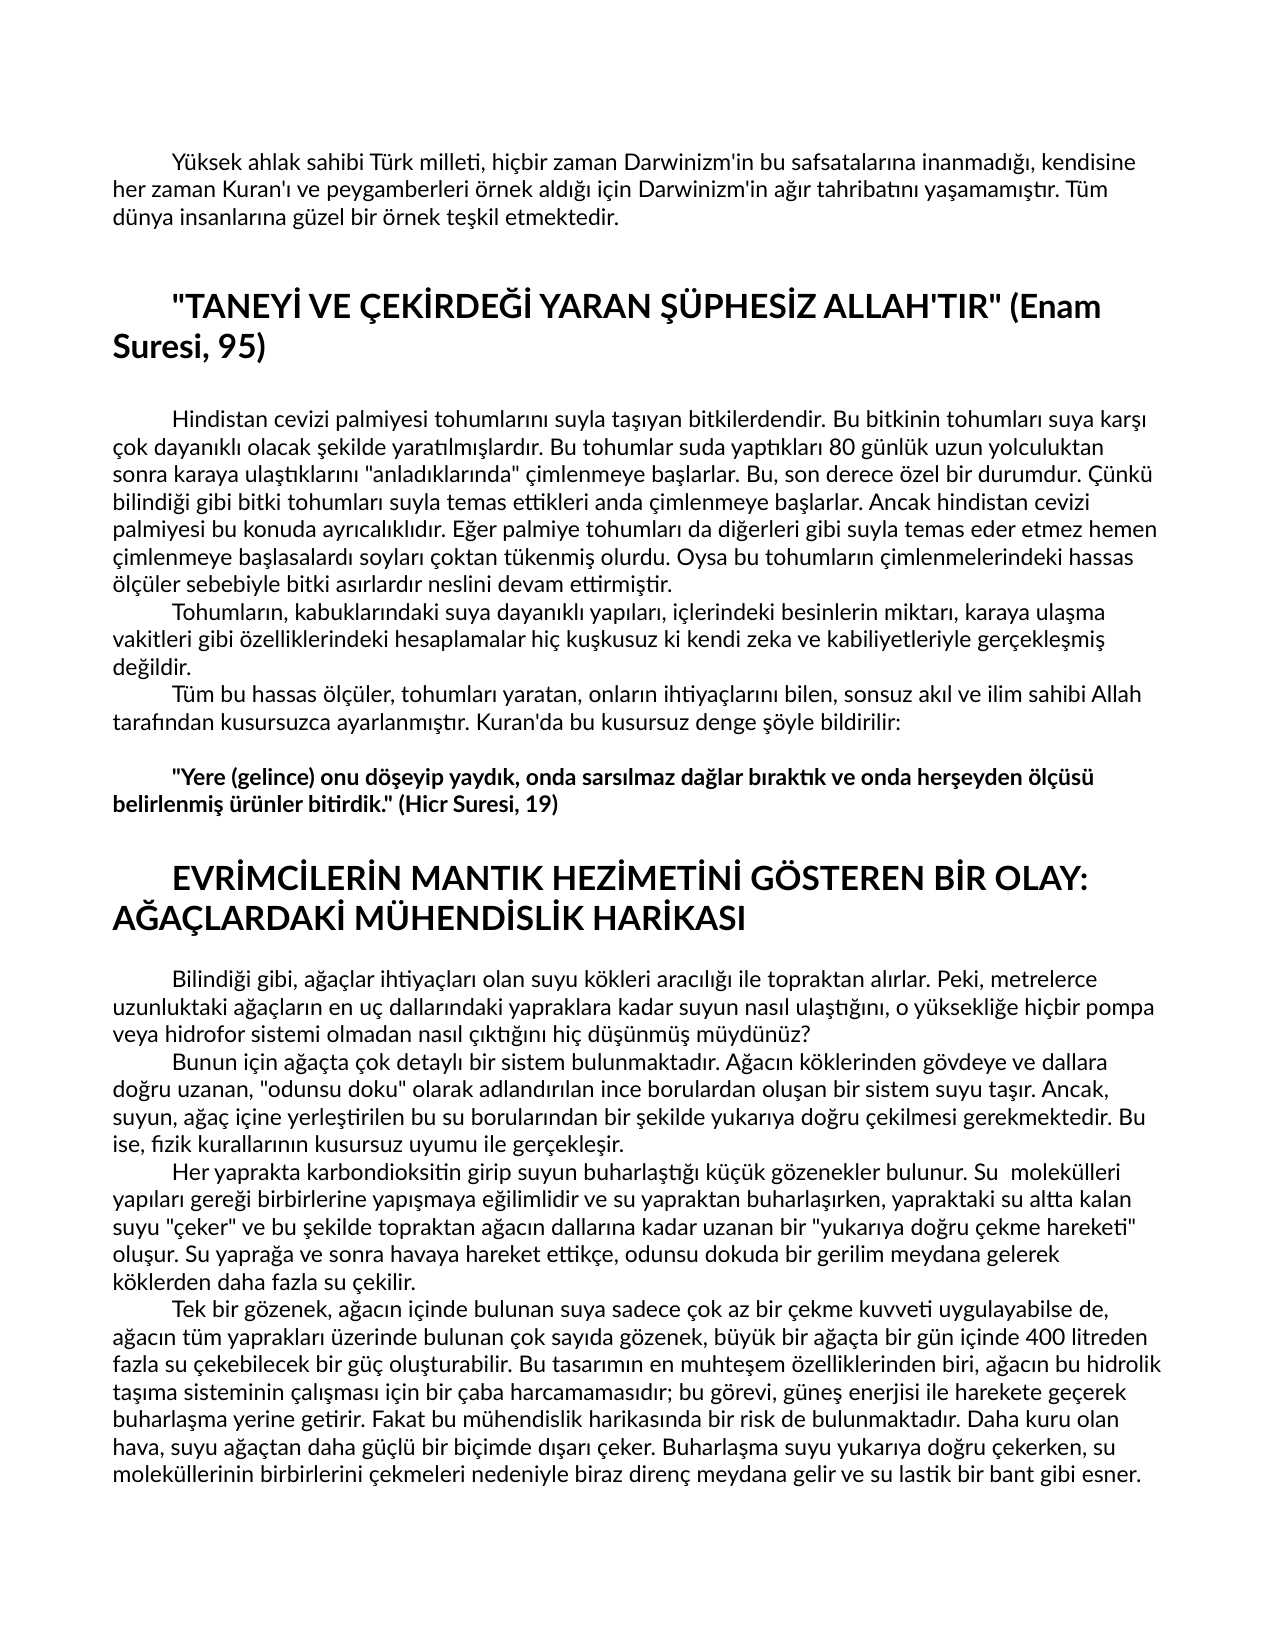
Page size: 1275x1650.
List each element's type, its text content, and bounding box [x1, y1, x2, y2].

text Hindistan cevizi palmiyesi tohumlarını suyla taşıyan bitkilerdendir. Bu bitkinin tohumları suya karşı çok dayanıklı olacak şekilde yaratılmışlardır. Bu tohumlar suda yaptıkları 80 günlük uzun yolculuktan sonra karaya ulaştıklarını "anladıklarında" çimlenmeye başlarlar. Bu, son derece özel bir durumdur. Çünkü bilindiği gibi bitki tohumları suyla temas ettikleri anda çimlenmeye başlarlar. Ancak hindistan cevizi palmiyesi bu konuda ayrıcalıklıdır. Eğer palmiye tohumları da diğerleri gibi suyla temas eder etmez hemen çimlenmeye başlasalardı soyları çoktan tükenmiş olurdu. Oysa bu tohumların çimlenmelerindeki hassas ölçüler sebebiyle bitki asırlardır neslini devam ettirmiştir. [112, 405, 1162, 598]
text "TANEYİ VE ÇEKİRDEĞİ YARAN ŞÜPHESİZ ALLAH'TIR" (Enam Suresi, 95) [112, 285, 1162, 365]
text "Yere (gelince) onu döşeyip yaydık, onda sarsılmaz dağlar bıraktık ve onda herşeyden ölçüsü belirlenmiş ürünler bitirdik." (Hicr Suresi, 19) [112, 763, 1162, 818]
text EVRİMCİLERİN MANTIK HEZİMETİNİ GÖSTEREN BİR OLAY: AĞAÇLARDAKİ MÜHENDİSLİK HARİKASI [112, 858, 1162, 938]
text Her yaprakta karbondioksitin girip suyun buharlaştığı küçük gözenekler bulunur. Su molekülleri yapıları gereği birbirlerine yapışmaya eğilimlidir ve su yapraktan buharlaşırken, yapraktaki su altta kalan suyu "çeker" ve bu şekilde topraktan ağacın dallarına kadar uzanan bir "yukarıya doğru çekme hareketi" oluşur. Su yaprağa ve sonra havaya hareket ettikçe, odunsu dokuda bir gerilim meydana gelerek köklerden daha fazla su çekilir. [112, 1158, 1162, 1295]
text Bunun için ağaçta çok detaylı bir sistem bulunmaktadır. Ağacın köklerinden gövdeye ve dallara doğru uzanan, "odunsu doku" olarak adlandırılan ince borulardan oluşan bir sistem suyu taşır. Ancak, suyun, ağaç içine yerleştirilen bu su borularından bir şekilde yukarıya doğru çekilmesi gerekmektedir. Bu ise, fizik kurallarının kusursuz uyumu ile gerçekleşir. [112, 1048, 1162, 1158]
text Tohumların, kabuklarındaki suya dayanıklı yapıları, içlerindeki besinlerin miktarı, karaya ulaşma vakitleri gibi özelliklerindeki hesaplamalar hiç kuşkusuz ki kendi zeka ve kabiliyetleriyle gerçekleşmiş değildir. [112, 598, 1162, 680]
text Bilindiği gibi, ağaçlar ihtiyaçları olan suyu kökleri aracılığı ile topraktan alırlar. Peki, metrelerce uzunluktaki ağaçların en uç dallarındaki yapraklara kadar suyun nasıl ulaştığını, o yüksekliğe hiçbir pompa veya hidrofor sistemi olmadan nasıl çıktığını hiç düşünmüş müydünüz? [112, 965, 1162, 1048]
text Tek bir gözenek, ağacın içinde bulunan suya sadece çok az bir çekme kuvveti uygulayabilse de, ağacın tüm yaprakları üzerinde bulunan çok sayıda gözenek, büyük bir ağaçta bir gün içinde 400 litreden fazla su çekebilecek bir güç oluşturabilir. Bu tasarımın en muhteşem özelliklerinden biri, ağacın bu hidrolik taşıma sisteminin çalışması için bir çaba harcamamasıdır; bu görevi, güneş enerjisi ile harekete geçerek buharlaşma yerine getirir. Fakat bu mühendislik harikasında bir risk de bulunmaktadır. Daha kuru olan hava, suyu ağaçtan daha güçlü bir biçimde dışarı çeker. Buharlaşma suyu yukarıya doğru çekerken, su moleküllerinin birbirlerini çekmeleri nedeniyle biraz direnç meydana gelir ve su lastik bir bant gibi esner. [112, 1295, 1162, 1488]
text Tüm bu hassas ölçüler, tohumları yaratan, onların ihtiyaçlarını bilen, sonsuz akıl ve ilim sahibi Allah tarafından kusursuzca ayarlanmıştır. Kuran'da bu kusursuz denge şöyle bildirilir: [112, 680, 1162, 735]
text Yüksek ahlak sahibi Türk milleti, hiçbir zaman Darwinizm'in bu safsatalarına inanmadığı, kendisine her zaman Kuran'ı ve peygamberleri örnek aldığı için Darwinizm'in ağır tahribatını yaşamamıştır. Tüm dünya insanlarına güzel bir örnek teşkil etmektedir. [112, 148, 1162, 230]
